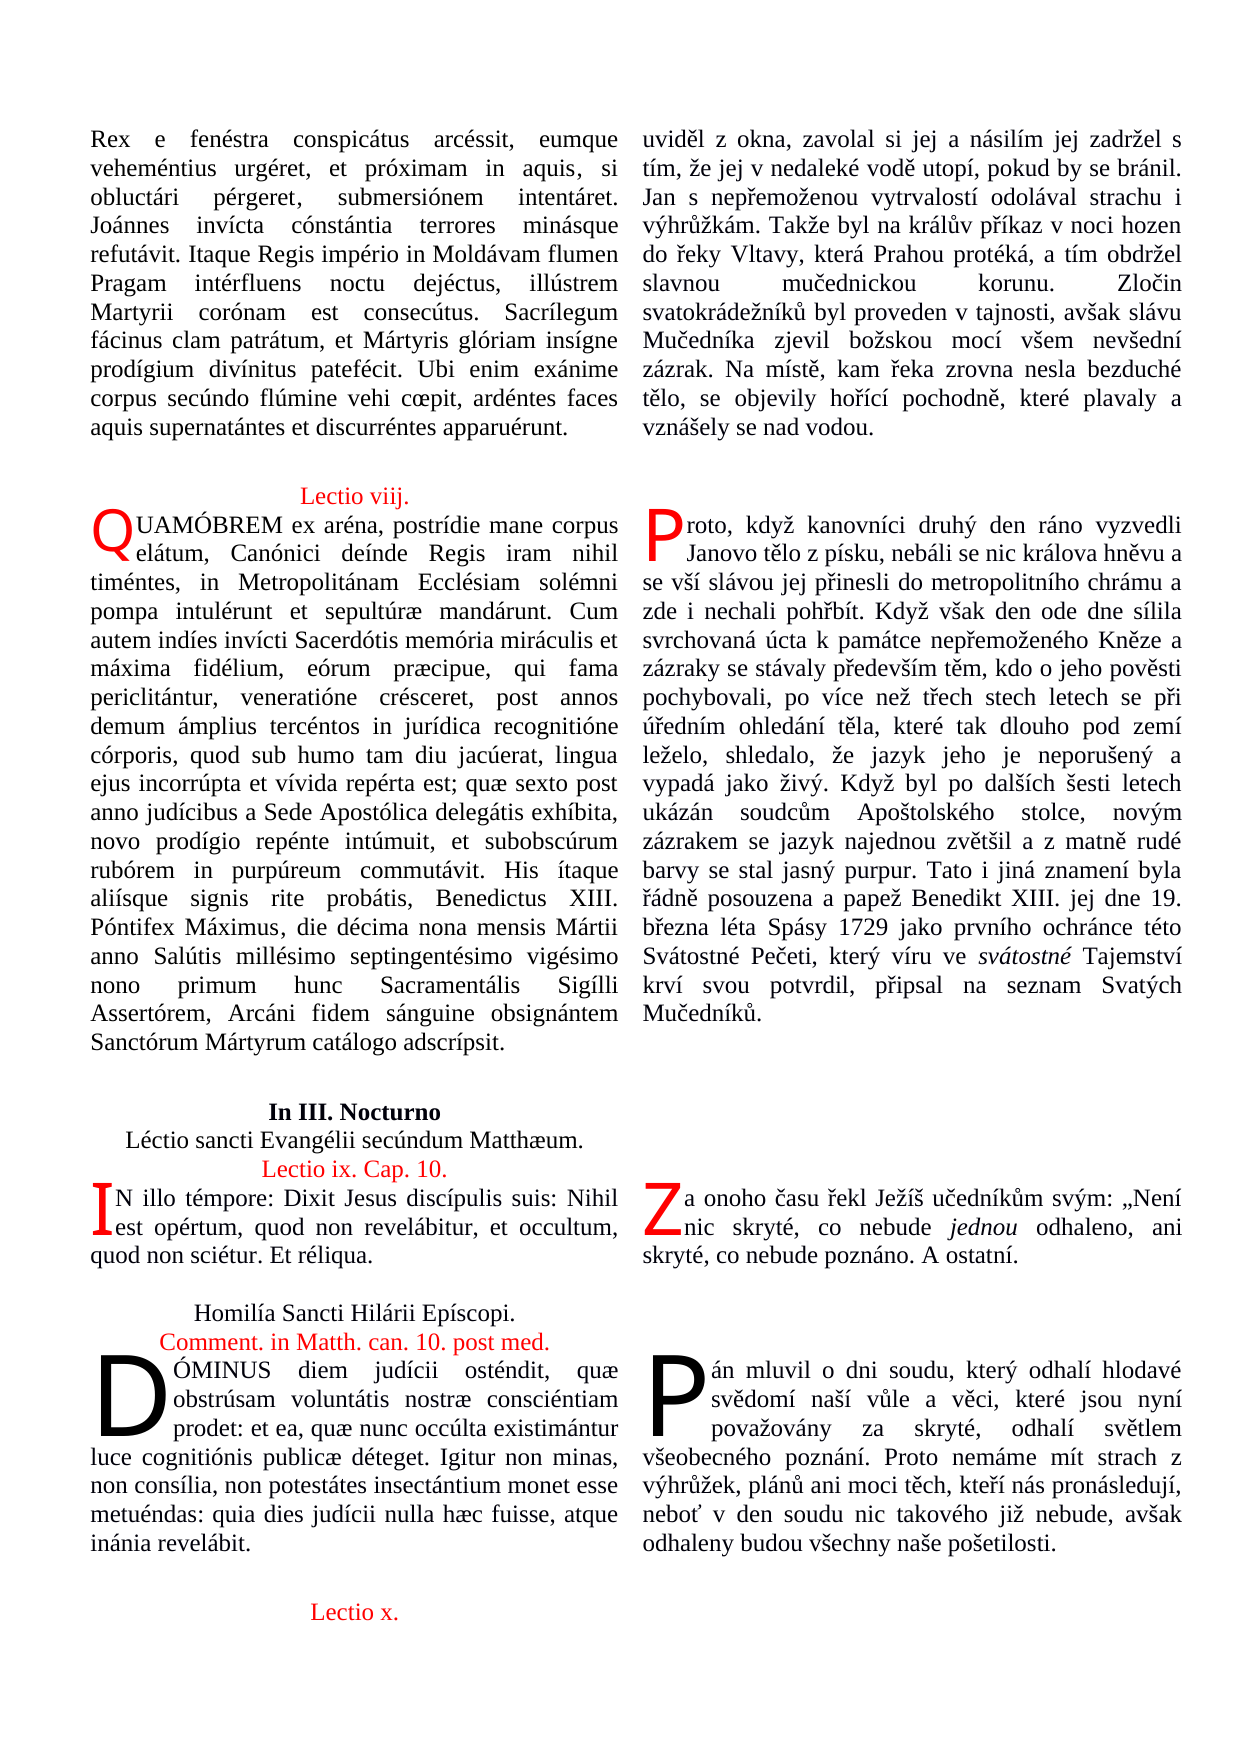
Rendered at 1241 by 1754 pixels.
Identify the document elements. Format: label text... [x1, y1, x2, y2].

table_cell Rex e fenéstra conspicátus arcéssit, eumque veheméntius urgéret, et próximam in aquis‚ si obluctári pérgeret‚ submersiónem intentáret. Joánnes invícta cónstántia terrores minásque refutávit. Itaque Regis império in Moldávam flumen Pragam intérfluens noctu dejéctus, illústrem Martyrii corónam est consecútus. Sacrílegum fácinus clam patrátum, et Mártyris glóriam insígne prodígium divínitus patefécit. Ubi enim exánime corpus secúndo flúmine vehi cœpit, ardéntes faces aquis supernatántes et discurréntes apparuérunt. [79, 118, 631, 475]
table_cell uviděl z okna, zavolal si jej a násilím jej zadržel s tím, že jej v nedaleké vodě utopí, pokud by se bránil. Jan s nepřemoženou vytrvalostí odolával strachu i výhrůžkám. Takže byl na králův příkaz v noci hozen do řeky Vltavy, která Prahou protéká, a tím obdržel slavnou mučednickou korunu. Zločin svatokrádežníků byl proveden v tajnosti, avšak slávu Mučedníka zjevil božskou mocí všem nevšední zázrak. Na místě, kam řeka zrovna nesla bezduché tělo, se objevily hořící pochodně, které plavaly a vznášely se nad vodou. [631, 118, 1194, 475]
table_cell Proto, když kanovníci druhý den ráno vyzvedli Janovo tělo z písku, nebáli se nic králova hněvu a se vší slávou jej přinesli do metropolitního chrámu a zde i nechali pohřbít. Když však den ode dne sílila svrchovaná úcta k památce nepřemoženého Kněze a zázraky se stávaly především těm, kdo o jeho pověsti pochybovali, po více než třech stech letech se při úředním ohledání těla, které tak dlouho pod zemí leželo, shledalo, že jazyk jeho je neporušený a vypadá jako živý. Když byl po dalších šesti letech ukázán soudcům Apoštolského stolce, novým zázrakem se jazyk najednou zvětšil a z matně rudé barvy se stal jasný purpur. Tato i jiná znamení byla řádně posouzena a papež Benedikt XIII. jej dne 19. března léta Spásy 1729 jako prvního ochránce této Svátostné Pečeti, který víru ve svátostné Tajemství krví svou potvrdil, připsal na seznam Svatých Mučedníků. [631, 475, 1194, 1091]
table_cell Lectio viij. QUAMÓBREM ex aréna, postrídie mane corpus elátum, Canónici deínde Regis iram nihil timéntes, in Metropolitánam Ecclésiam solémni pompa intulérunt et sepultúræ mandárunt. Cum autem indíes invícti Sacerdótis memória miráculis et máxima fidélium, eórum præcipue, qui fama periclitántur, veneratióne crésceret, post annos demum ámplius tercéntos in jurídica recognitióne córporis, quod sub humo tam diu jacúerat, lingua ejus incorrúpta et vívida repérta est; quæ sexto post anno judícibus a Sede Apostólica delegátis exhíbita, novo prodígio repénte intúmuit, et subobscúrum rubórem in purpúreum commutávit. His ítaque aliísque signis rite probátis, Benedictus XIII. Póntifex Máximus‚ die décima nona mensis Mártii anno Salútis millésimo septingentésimo vigésimo nono primum hunc Sacramentális Sigílli Assertórem, Arcáni fidem sánguine obsignántem Sanctórum Mártyrum catálogo adscrípsit. [79, 475, 631, 1091]
table_cell In III. Nocturno Léctio sancti Evangélii secúndum Matthæum. Lectio ix. Cap. 10. IN illo témpore: Dixit Jesus discípulis suis: Nihil est opértum, quod non revelábitur, et occultum, quod non sciétur. Et réliqua. Homilía Sancti Hilárii Epíscopi. Comment. in Matth. can. 10. post med. DÓMINUS diem judícii osténdit, quæ obstrúsam voluntátis nostræ consciéntiam prodet: et ea, quæ nunc occúlta existimántur luce cognitiónis publicæ déteget. Igitur non minas, non consília, non potestátes insectántium monet esse metuéndas: quia dies judícii nulla hæc fuisse, atque inánia revelábit. [79, 1091, 631, 1591]
table_cell Lectio x. [79, 1591, 631, 1636]
table_cell [631, 1591, 1194, 1636]
table_cell Za onoho času řekl Ježíš učedníkům svým: „Není nic skryté, co nebude jednou odhaleno, ani skryté, co nebude poznáno. A ostatní. Pán mluvil o dni soudu, který odhalí hlodavé svědomí naší vůle a věci, které jsou nyní považovány za skryté, odhalí světlem všeobecného poznání. Proto nemáme mít strach z výhrůžek, plánů ani moci těch, kteří nás pronásledují, neboť v den soudu nic takového již nebude, avšak odhaleny budou všechny naše pošetilosti. [631, 1091, 1194, 1591]
